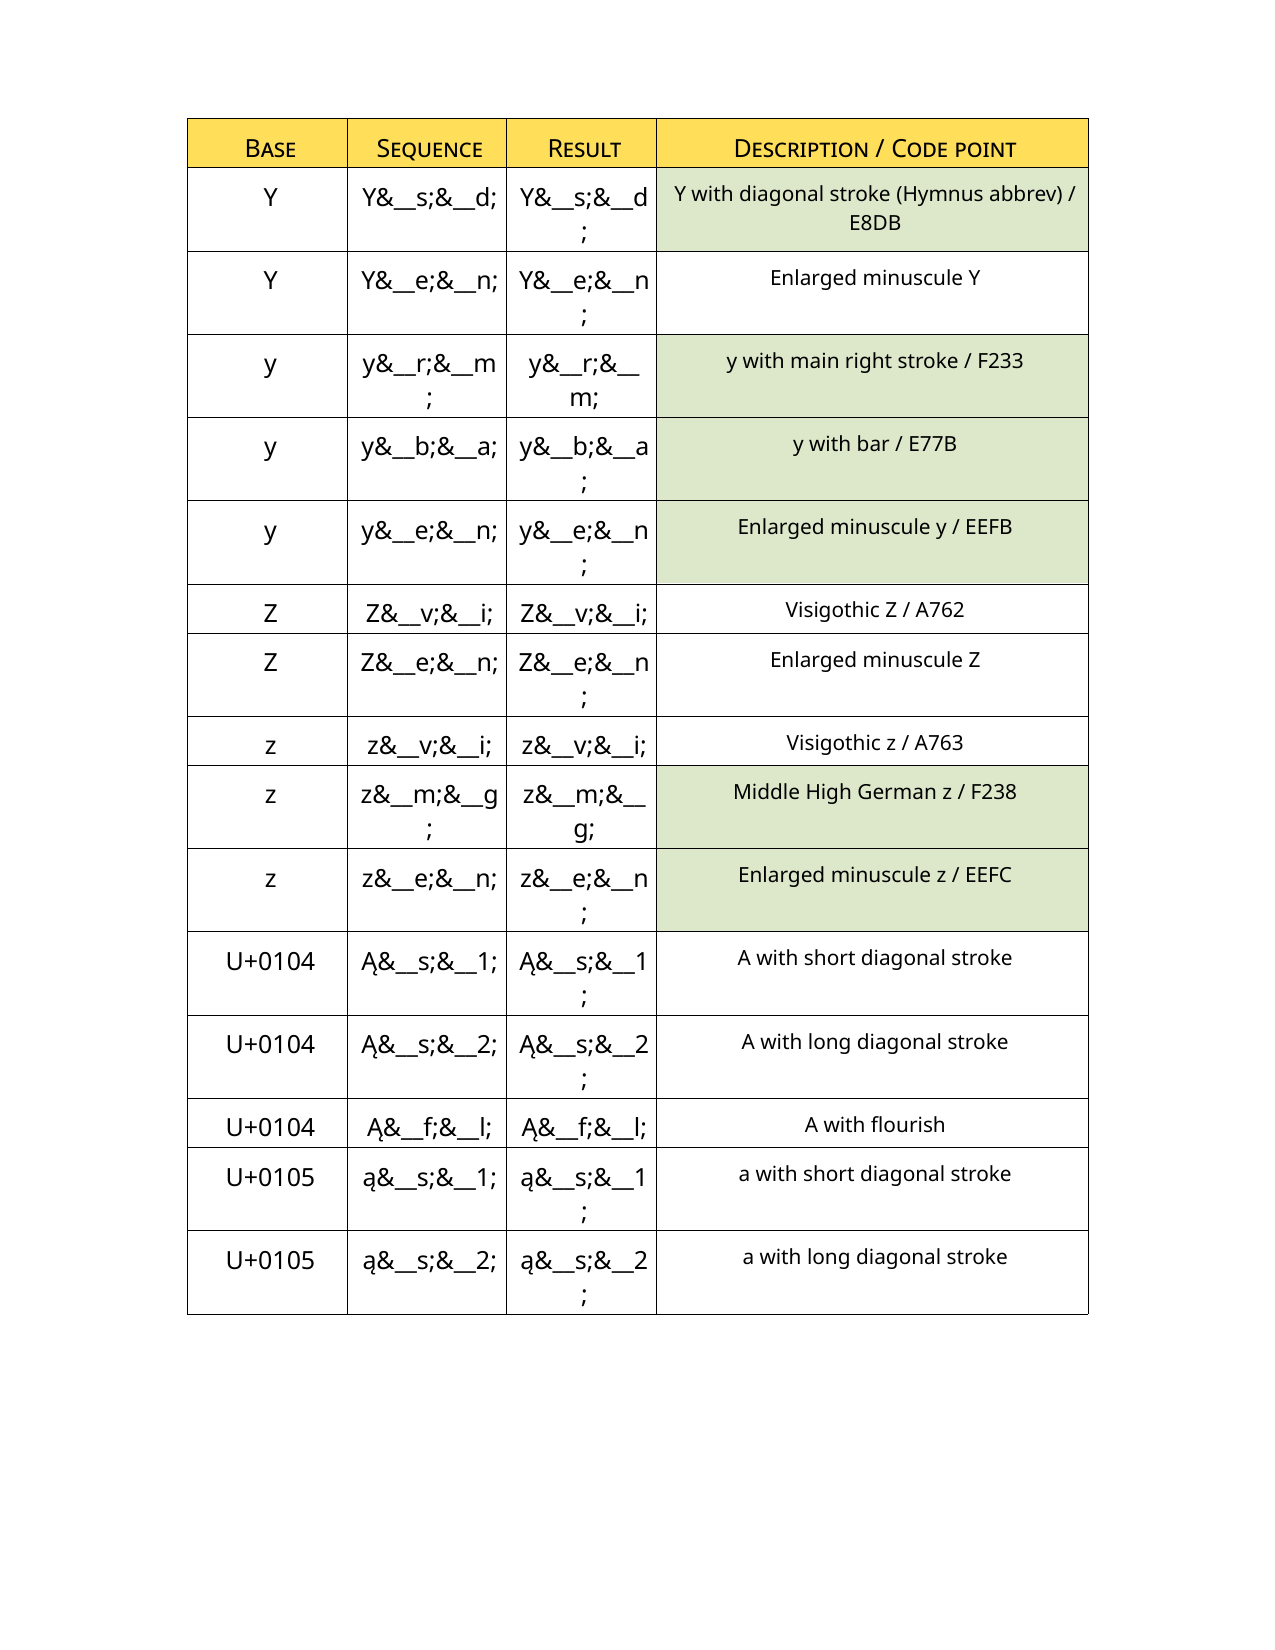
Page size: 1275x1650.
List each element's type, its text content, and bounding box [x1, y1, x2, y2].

table_cell U+0105 [188, 1231, 347, 1313]
table_cell Z [188, 634, 347, 716]
table_cell a with short diagonal stroke [657, 1148, 1088, 1230]
table_cell z [188, 849, 347, 931]
table_cell y&__b;&__a; [348, 418, 506, 500]
table_header Result [507, 119, 656, 167]
table_cell Ą&__s;&__1; [348, 932, 506, 1015]
table_cell Y with diagonal stroke (Hymnus abbrev) / E8DB [657, 168, 1088, 251]
table_cell Z [188, 585, 347, 633]
table_cell Enlarged minuscule Z [657, 634, 1088, 716]
table_cell z&__e;&__n; [507, 849, 656, 931]
table_cell A with short diagonal stroke [657, 932, 1088, 1015]
table_cell z&__v;&__i; [348, 717, 506, 765]
table_cell U+0104 [188, 932, 347, 1015]
table_cell z&__m;&__g; [507, 766, 656, 848]
table_cell ą&__s;&__2; [507, 1231, 656, 1313]
table_cell z [188, 717, 347, 765]
table_cell y [188, 418, 347, 500]
table_cell Y&__e;&__n; [348, 252, 506, 334]
table_cell A with flourish [657, 1099, 1088, 1147]
table_cell U+0105 [188, 1148, 347, 1230]
table_cell Middle High German z / F238 [657, 766, 1088, 848]
table_cell Y&__e;&__n; [507, 252, 656, 334]
table_cell y&__e;&__n; [348, 501, 506, 583]
table_cell ą&__s;&__2; [348, 1231, 506, 1313]
table_cell Y&__s;&__d; [507, 168, 656, 251]
table_cell y [188, 335, 347, 417]
table_cell Y&__s;&__d; [348, 168, 506, 251]
table_cell Z&__v;&__i; [507, 585, 656, 633]
table_cell Ą&__s;&__2; [507, 1016, 656, 1098]
table_cell z&__e;&__n; [348, 849, 506, 931]
table_cell y [188, 501, 347, 583]
table_header Description / Code point [657, 119, 1088, 167]
table_cell y&__b;&__a; [507, 418, 656, 500]
table_cell Ą&__s;&__2; [348, 1016, 506, 1098]
table_cell z&__m;&__g; [348, 766, 506, 848]
table_cell z&__v;&__i; [507, 717, 656, 765]
table_cell y&__r;&__m; [348, 335, 506, 417]
table_cell y&__r;&__m; [507, 335, 656, 417]
table_cell U+0104 [188, 1099, 347, 1147]
table_cell Enlarged minuscule z / EEFC [657, 849, 1088, 931]
table_cell Visigothic z / A763 [657, 717, 1088, 765]
table_cell a with long diagonal stroke [657, 1231, 1088, 1313]
table_cell Z&__v;&__i; [348, 585, 506, 633]
table_cell A with long diagonal stroke [657, 1016, 1088, 1098]
table_cell Ą&__f;&__l; [348, 1099, 506, 1147]
table_header Sequence [348, 119, 506, 167]
table_cell Enlarged minuscule y / EEFB [657, 501, 1088, 583]
table_cell Z&__e;&__n; [348, 634, 506, 716]
table_cell Ą&__f;&__l; [507, 1099, 656, 1147]
table_cell Enlarged minuscule Y [657, 252, 1088, 334]
table_cell ą&__s;&__1; [348, 1148, 506, 1230]
table_cell y with main right stroke / F233 [657, 335, 1088, 417]
table_cell z [188, 766, 347, 848]
table_cell Y [188, 252, 347, 334]
table_cell Z&__e;&__n; [507, 634, 656, 716]
table_header Base [188, 119, 347, 167]
table_cell y&__e;&__n; [507, 501, 656, 583]
table_cell U+0104 [188, 1016, 347, 1098]
table_cell Y [188, 168, 347, 251]
table_cell Ą&__s;&__1; [507, 932, 656, 1015]
table_cell ą&__s;&__1; [507, 1148, 656, 1230]
table_cell y with bar / E77B [657, 418, 1088, 500]
table_cell Visigothic Z / A762 [657, 585, 1088, 633]
